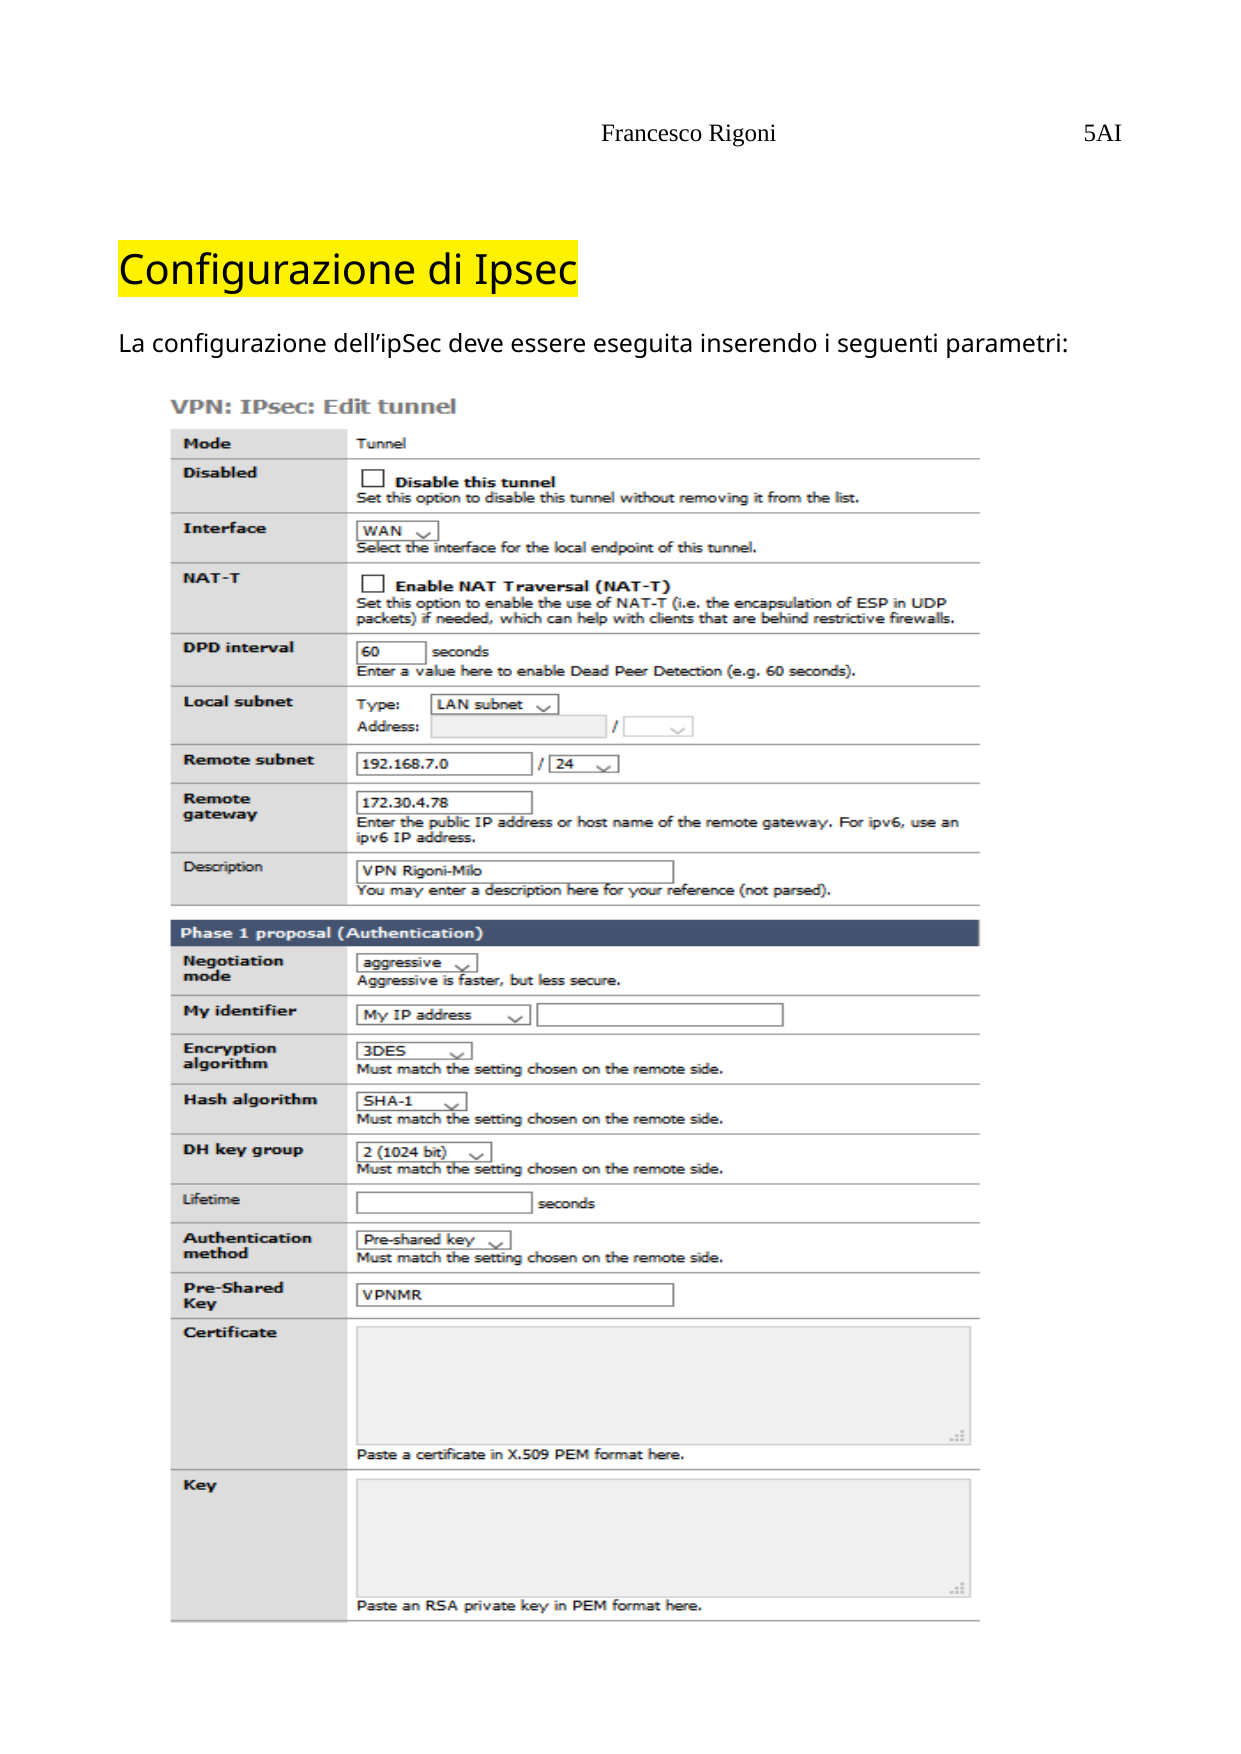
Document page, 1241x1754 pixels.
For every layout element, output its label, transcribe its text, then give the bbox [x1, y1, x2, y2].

text La configurazione dell’ipSec deve essere eseguita inserendo i seguenti parametri: [118, 326, 1122, 360]
text Configurazione di Ipsec [118, 240, 1122, 297]
picture [164, 389, 1111, 1623]
